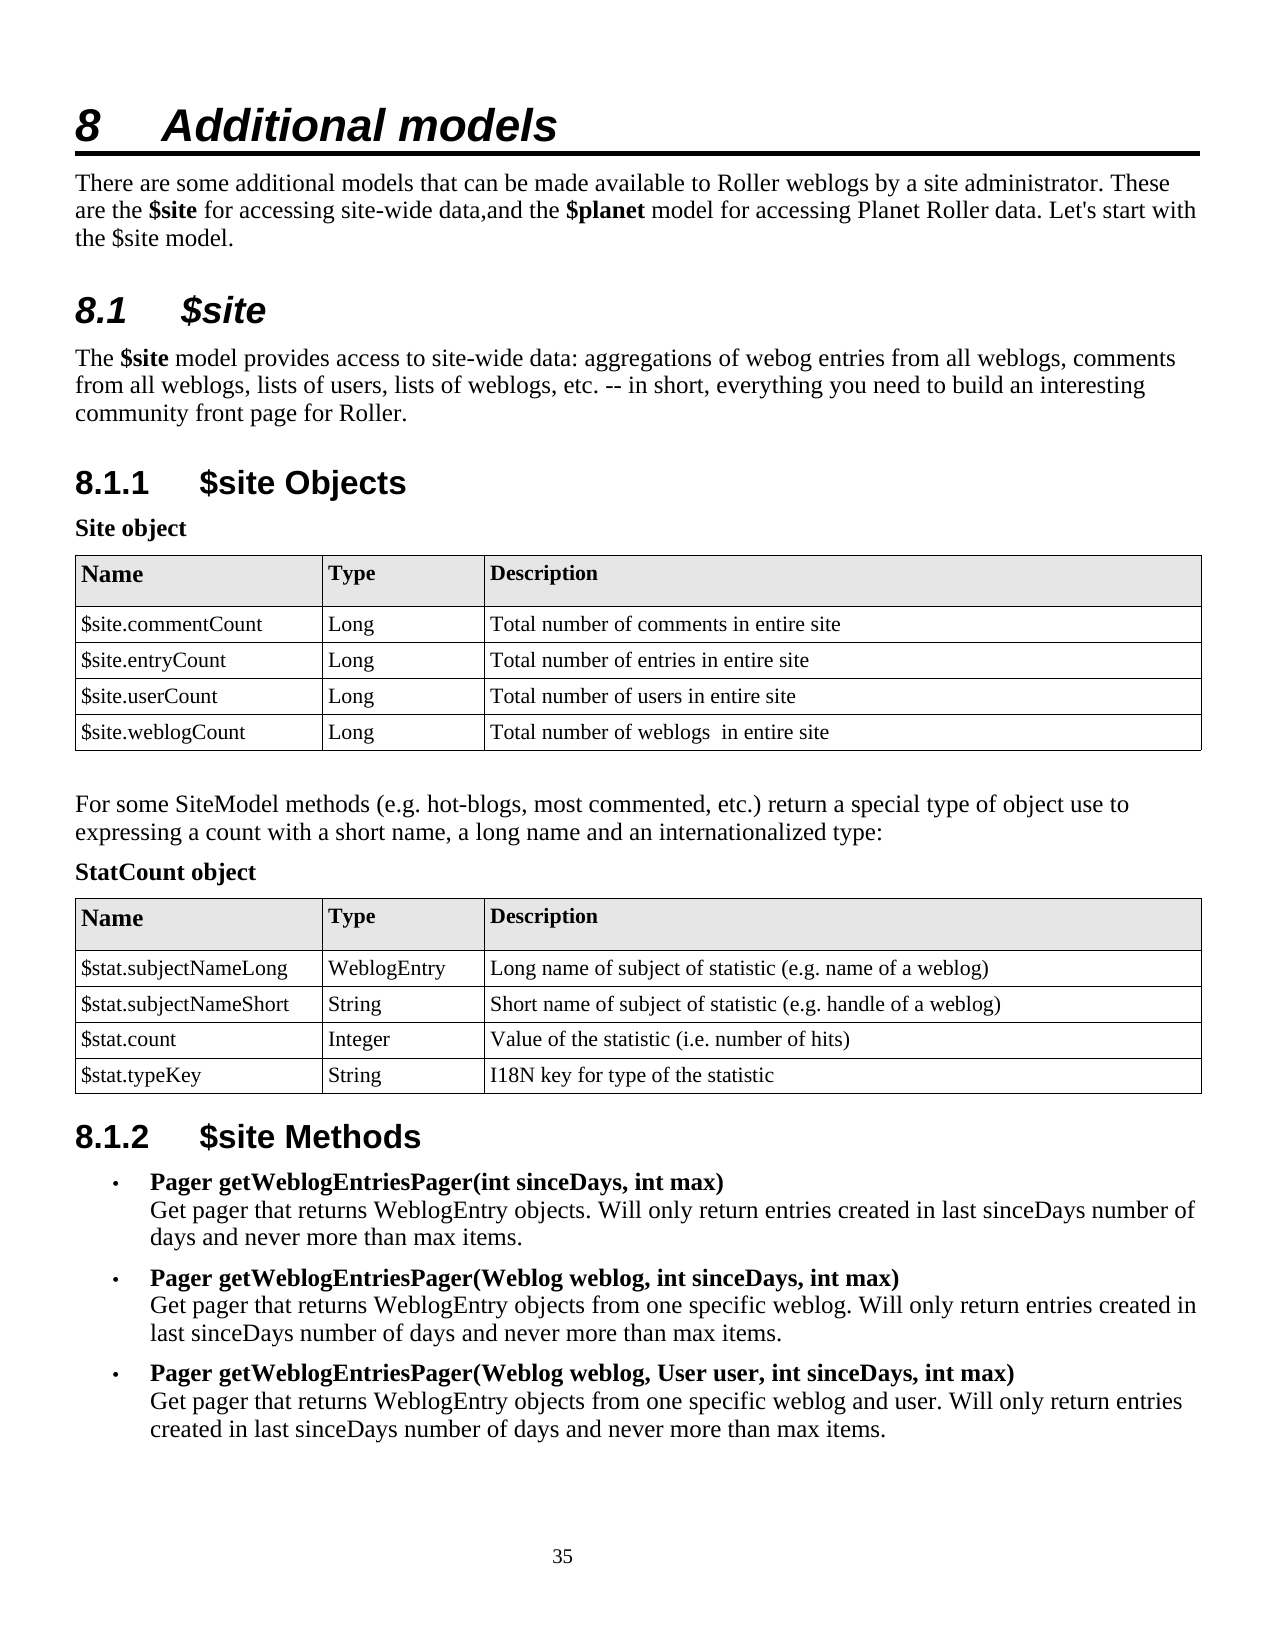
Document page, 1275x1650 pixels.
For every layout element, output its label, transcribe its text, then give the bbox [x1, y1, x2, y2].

text The $site model provides access to site-wide data: aggregations of webog entries from all weblogs, comments from all weblogs, lists of users, lists of weblogs, etc. -- in short, everything you need to build an interesting community front page for Roller. [75, 344, 1200, 427]
table_cell Short name of subject of statistic (e.g. handle of a weblog) [485, 987, 1201, 1022]
table_cell String [323, 1059, 484, 1093]
table_cell Total number of users in entire site [485, 679, 1201, 714]
table_cell Total number of entries in entire site [485, 643, 1201, 678]
table_header Description [485, 556, 1201, 606]
table_header Type [323, 899, 484, 950]
list Pager getWeblogEntriesPager(Weblog weblog, int sinceDays, int max) Get pager that returns WeblogEntry objects from one specific weblog. Will only return entries created in last sinceDays number of days and never more than max items. [112, 1264, 1200, 1347]
subtitle $site Objects [75, 464, 1200, 502]
table_header Name [76, 899, 322, 950]
table_cell Total number of weblogs in entire site [485, 715, 1201, 750]
table_cell $stat.typeKey [76, 1059, 322, 1093]
table_cell Long [323, 715, 484, 750]
text There are some additional models that can be made available to Roller weblogs by a site administrator. These are the $site for accessing site-wide data,and the $planet model for accessing Planet Roller data. Let's start with the $site model. [75, 169, 1200, 252]
table_cell $site.userCount [76, 679, 322, 714]
table_cell $stat.subjectNameShort [76, 987, 322, 1022]
subtitle $site Methods [75, 1118, 1200, 1156]
table_cell I18N key for type of the statistic [485, 1059, 1201, 1093]
table_cell WeblogEntry [323, 951, 484, 986]
text StatCount object [75, 858, 1200, 886]
table_cell $stat.subjectNameLong [76, 951, 322, 986]
table_header Type [323, 556, 484, 606]
table_cell Value of the statistic (i.e. number of hits) [485, 1023, 1201, 1057]
table_cell String [323, 987, 484, 1022]
table_cell $site.commentCount [76, 607, 322, 642]
table_cell $site.weblogCount [76, 715, 322, 750]
table_cell Integer [323, 1023, 484, 1057]
table_header Description [485, 899, 1201, 950]
subtitle Additional models [75, 100, 1200, 151]
table_cell Long [323, 679, 484, 714]
table_cell $site.entryCount [76, 643, 322, 678]
list Pager getWeblogEntriesPager(int sinceDays, int max) Get pager that returns WeblogEntry objects. Will only return entries created in last sinceDays number of days and never more than max items. [112, 1168, 1200, 1251]
subtitle $site [75, 289, 1200, 331]
list Pager getWeblogEntriesPager(Weblog weblog, User user, int sinceDays, int max) Get pager that returns WeblogEntry objects from one specific weblog and user. Will only return entries created in last sinceDays number of days and never more than max items. [112, 1359, 1200, 1442]
table_cell $stat.count [76, 1023, 322, 1057]
table_header Name [76, 556, 322, 606]
table_cell Long name of subject of statistic (e.g. name of a weblog) [485, 951, 1201, 986]
text Site object [75, 514, 1200, 542]
table_cell Long [323, 607, 484, 642]
table_cell Total number of comments in entire site [485, 607, 1201, 642]
table_cell Long [323, 643, 484, 678]
text For some SiteModel methods (e.g. hot-blogs, most commented, etc.) return a special type of object use to expressing a count with a short name, a long name and an internationalized type: [75, 790, 1200, 845]
